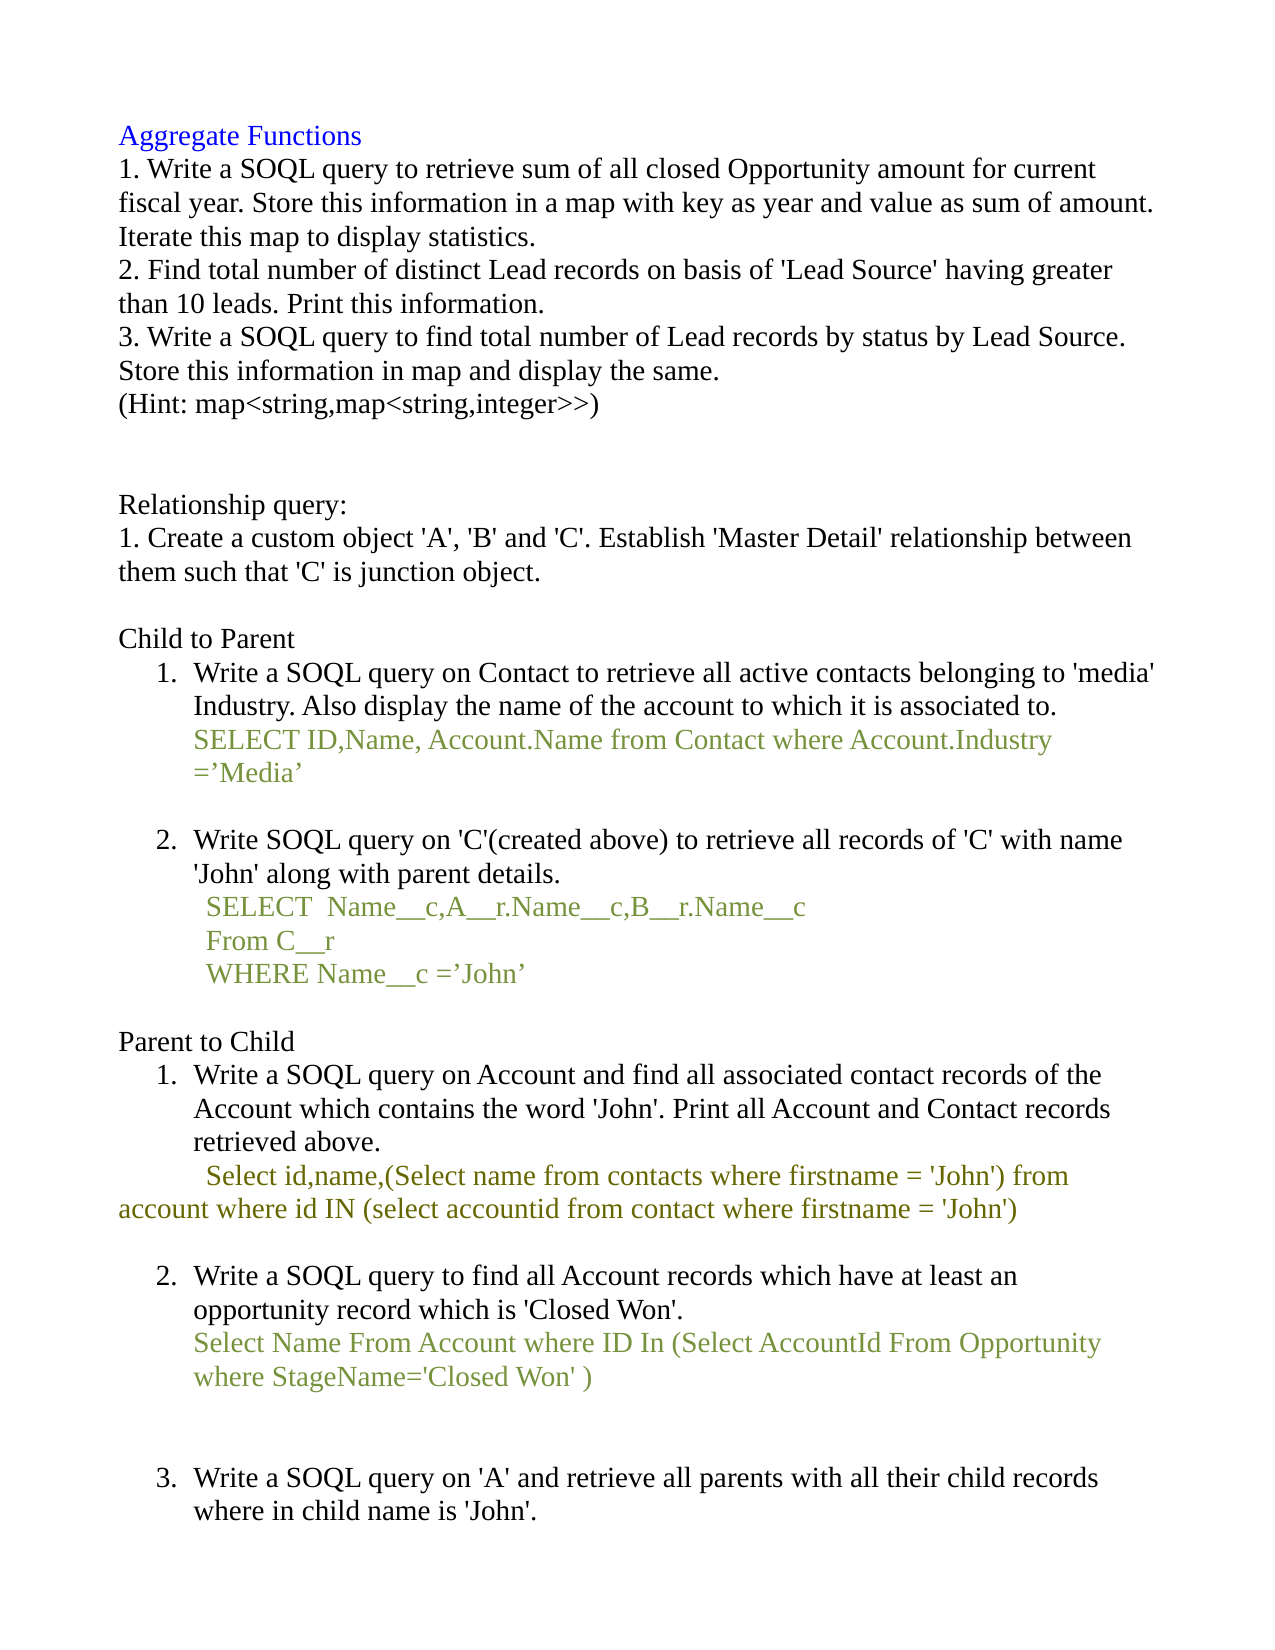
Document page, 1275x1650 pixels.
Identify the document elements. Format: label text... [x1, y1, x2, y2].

text SELECT ID,Name, Account.Name from Contact where Account.Industry =’Media’ [193, 722, 1157, 789]
list Write a SOQL query on Account and find all associated contact records of the Account which contains the word 'John'. Print all Account and Contact records retrieved above. [156, 1057, 1157, 1158]
text From C__r [118, 923, 1157, 957]
text Aggregate Functions [118, 118, 1157, 152]
text Child to Parent [118, 621, 1157, 655]
text 3. Write a SOQL query to find total number of Lead records by status by Lead Source. Store this information in map and display the same. [118, 319, 1157, 386]
list Write SOQL query on 'C'(created above) to retrieve all records of 'C' with name 'John' along with parent details. [156, 822, 1157, 889]
list Write a SOQL query to find all Account records which have at least an opportunity record which is 'Closed Won'. [156, 1258, 1157, 1326]
text 1. Write a SOQL query to retrieve sum of all closed Opportunity amount for current fiscal year. Store this information in a map with key as year and value as sum of amount. Iterate this map to display statistics. [118, 152, 1157, 252]
text (Hint: map<string,map<string,integer>>) [118, 386, 1157, 420]
text 2. Find total number of distinct Lead records on basis of 'Lead Source' having greater than 10 leads. Print this information. [118, 252, 1157, 319]
text SELECT Name__c,A__r.Name__c,B__r.Name__c [118, 889, 1157, 923]
text Select Name From Account where ID In (Select AccountId From Opportunity where StageName='Closed Won' ) [193, 1326, 1157, 1393]
text Select id,name,(Select name from contacts where firstname = 'John') from account where id IN (select accountid from contact where firstname = 'John') [118, 1158, 1157, 1225]
list Write a SOQL query on Contact to retrieve all active contacts belonging to 'media' Industry. Also display the name of the account to which it is associated to. [156, 655, 1157, 722]
text WHERE Name__c =’John’ [118, 957, 1157, 990]
list Write a SOQL query on 'A' and retrieve all parents with all their child records where in child name is 'John'. [156, 1460, 1157, 1527]
text 1. Create a custom object 'A', 'B' and 'C'. Establish 'Master Detail' relationship between them such that 'C' is junction object. [118, 521, 1157, 588]
text Relationship query: [118, 487, 1157, 521]
text Parent to Child [118, 1024, 1157, 1057]
